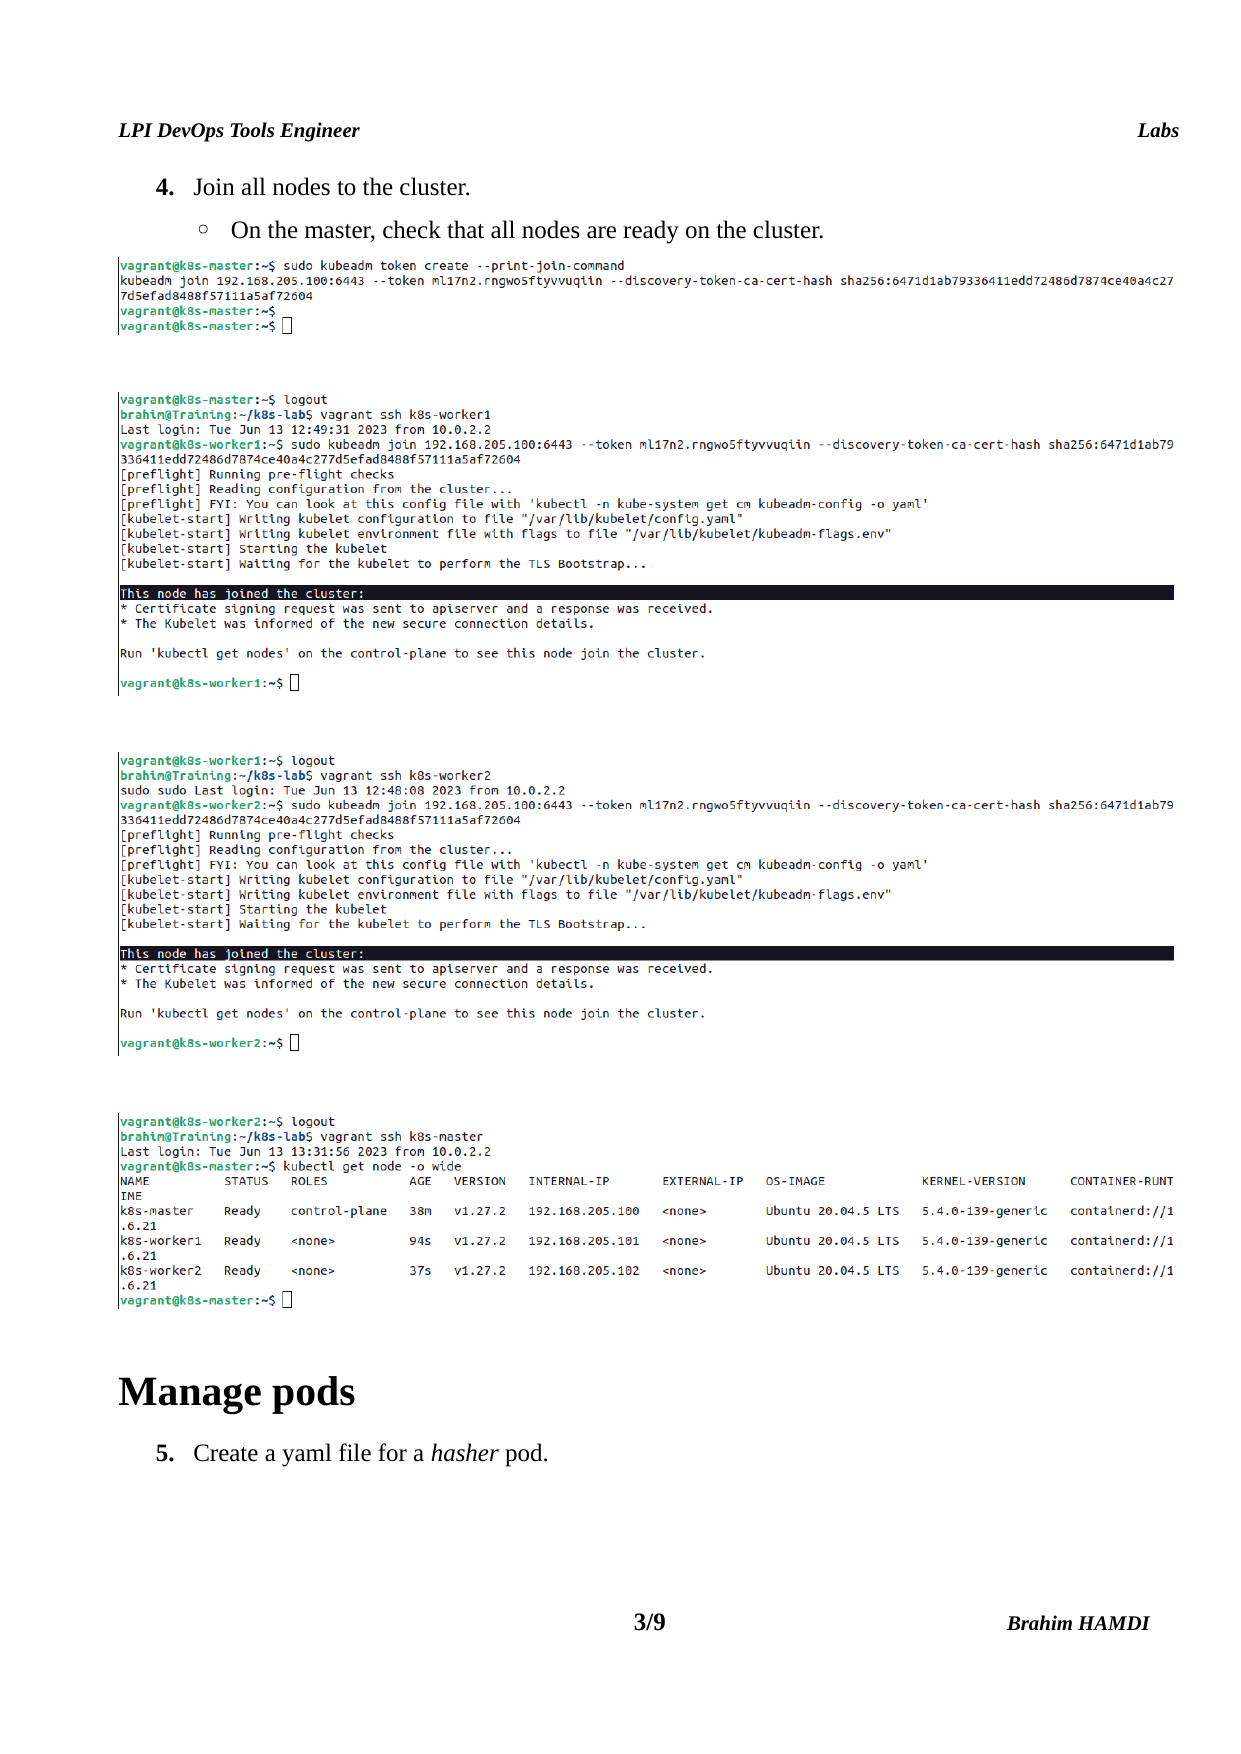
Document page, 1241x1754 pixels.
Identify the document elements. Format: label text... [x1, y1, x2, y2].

list Join all nodes to the cluster. [156, 172, 1181, 200]
list On the master, check that all nodes are ready on the cluster. [193, 215, 1181, 243]
picture [118, 752, 1182, 1056]
picture [118, 257, 1182, 335]
picture [118, 392, 1182, 696]
list Create a yaml file for a hasher pod. [156, 1438, 1181, 1467]
picture [118, 1113, 1182, 1309]
text Manage pods [118, 1366, 1181, 1414]
